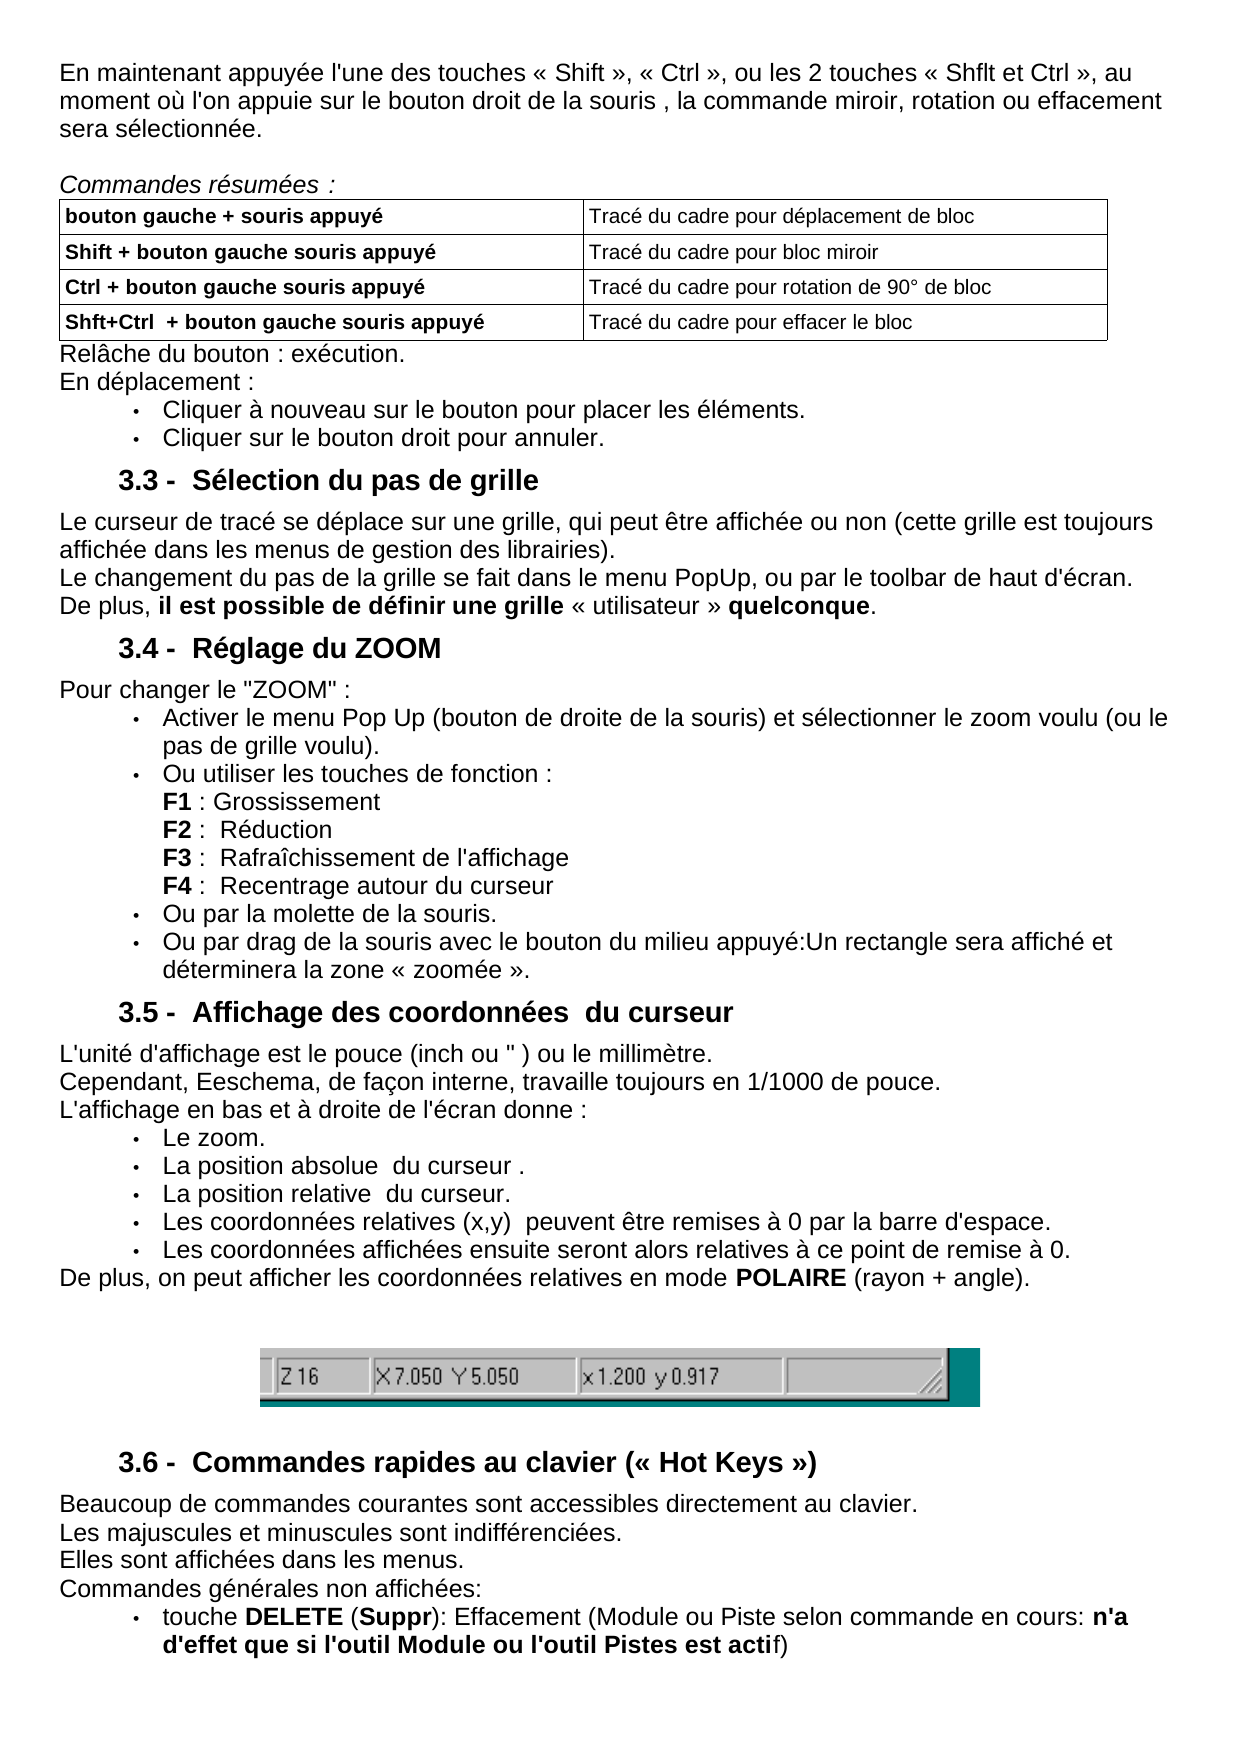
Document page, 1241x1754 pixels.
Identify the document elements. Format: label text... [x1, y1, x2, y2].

list Cliquer à nouveau sur le bouton pour placer les éléments. [133, 396, 1181, 424]
subtitle Commandes rapides au clavier (« Hot Keys ») [118, 1446, 1181, 1479]
subtitle Affichage des coordonnées du curseur [118, 996, 1181, 1028]
text En maintenant appuyée l'une des touches « Shift », « Ctrl », ou les 2 touches « Shflt et Ctrl », au moment où l'on appuie sur le bouton droit de la souris , la commande miroir, rotation ou effacement sera sélectionnée. [59, 59, 1181, 143]
table_cell Shift + bouton gauche souris appuyé [60, 235, 583, 269]
list Activer le menu Pop Up (bouton de droite de la souris) et sélectionner le zoom voulu (ou le pas de grille voulu). [133, 704, 1181, 760]
table_cell Ctrl + bouton gauche souris appuyé [60, 270, 583, 304]
text L'unité d'affichage est le pouce (inch ou " ) ou le millimètre. [59, 1040, 1181, 1068]
table_cell Tracé du cadre pour bloc miroir [584, 235, 1107, 269]
text De plus, il est possible de définir une grille « utilisateur » quelconque. [59, 592, 1181, 620]
text Les majuscules et minuscules sont indifférenciées. [59, 1518, 1181, 1546]
table_cell Shft+Ctrl + bouton gauche souris appuyé [60, 305, 583, 340]
list touche DELETE (Suppr): Effacement (Module ou Piste selon commande en cours: n'a d'effet que si l'outil Module ou l'outil Pistes est actif) [133, 1602, 1181, 1658]
table_cell Tracé du cadre pour effacer le bloc [584, 305, 1107, 340]
list Les coordonnées relatives (x,y) peuvent être remises à 0 par la barre d'espace. [133, 1208, 1181, 1236]
table_header bouton gauche + souris appuyé [60, 200, 583, 234]
text Le changement du pas de la grille se fait dans le menu PopUp, ou par le toolbar de haut d'écran. [59, 564, 1181, 592]
subtitle Réglage du ZOOM [118, 632, 1181, 664]
text Elles sont affichées dans les menus. [59, 1546, 1181, 1574]
table_header Tracé du cadre pour déplacement de bloc [584, 200, 1107, 234]
text Commandes résumées : [59, 171, 1181, 199]
list Ou par drag de la souris avec le bouton du milieu appuyé:Un rectangle sera affiché et déterminera la zone « zoomée ». [133, 928, 1181, 984]
list Les coordonnées affichées ensuite seront alors relatives à ce point de remise à 0. [133, 1236, 1181, 1264]
text En déplacement : [59, 368, 1181, 396]
text L'affichage en bas et à droite de l'écran donne : [59, 1096, 1181, 1124]
text Beaucoup de commandes courantes sont accessibles directement au clavier. [59, 1490, 1181, 1518]
text Le curseur de tracé se déplace sur une grille, qui peut être affichée ou non (cette grille est toujours affichée dans les menus de gestion des librairies). [59, 508, 1181, 564]
subtitle Sélection du pas de grille [118, 463, 1181, 496]
text Commandes générales non affichées: [59, 1574, 1181, 1602]
list Le zoom. [133, 1124, 1181, 1152]
text Relâche du bouton : exécution. [59, 340, 1181, 368]
list La position relative du curseur. [133, 1180, 1181, 1208]
list Ou par la molette de la souris. [133, 900, 1181, 928]
list Cliquer sur le bouton droit pour annuler. [133, 424, 1181, 452]
table_cell Tracé du cadre pour rotation de 90° de bloc [584, 270, 1107, 304]
list Ou utiliser les touches de fonction : F1 : Grossissement F2 : Réduction F3 : Rafraîchissement de l'affichage F4 : Recentrage autour du curseur [133, 760, 1181, 900]
list La position absolue du curseur . [133, 1152, 1181, 1180]
text Cependant, Eeschema, de façon interne, travaille toujours en 1/1000 de pouce. [59, 1068, 1181, 1096]
text De plus, on peut afficher les coordonnées relatives en mode POLAIRE (rayon + angle). [59, 1264, 1181, 1292]
text Pour changer le "ZOOM" : [59, 676, 1181, 704]
